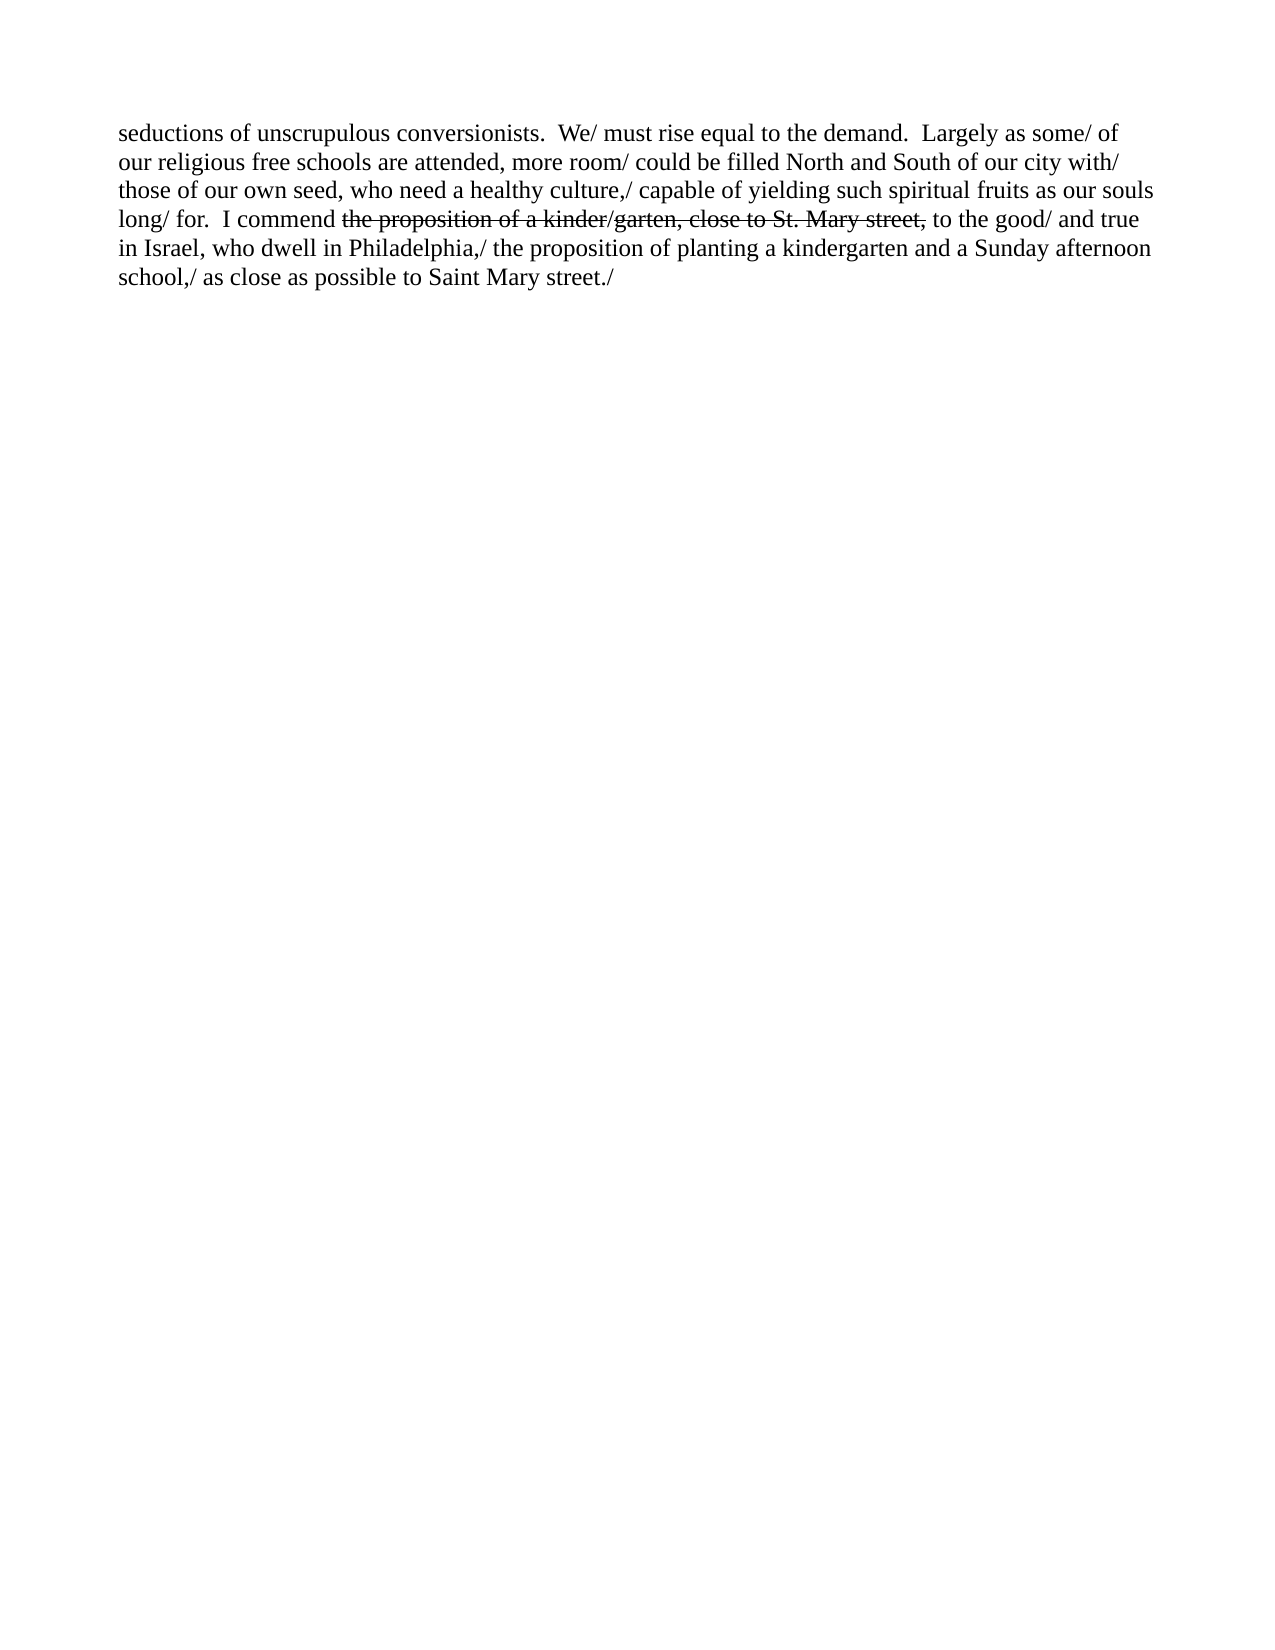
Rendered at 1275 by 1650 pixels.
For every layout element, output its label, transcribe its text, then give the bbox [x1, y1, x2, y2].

text seductions of unscrupulous conversionists. We/ must rise equal to the demand. Largely as some/ of our religious free schools are attended, more room/ could be filled North and South of our city with/ those of our own seed, who need a healthy culture,/ capable of yielding such spiritual fruits as our souls long/ for. I commend the proposition of a kinder/garten, close to St. Mary street, to the good/ and true in Israel, who dwell in Philadelphia,/ the proposition of planting a kindergarten and a Sunday afternoon school,/ as close as possible to Saint Mary street./ [118, 118, 1157, 291]
